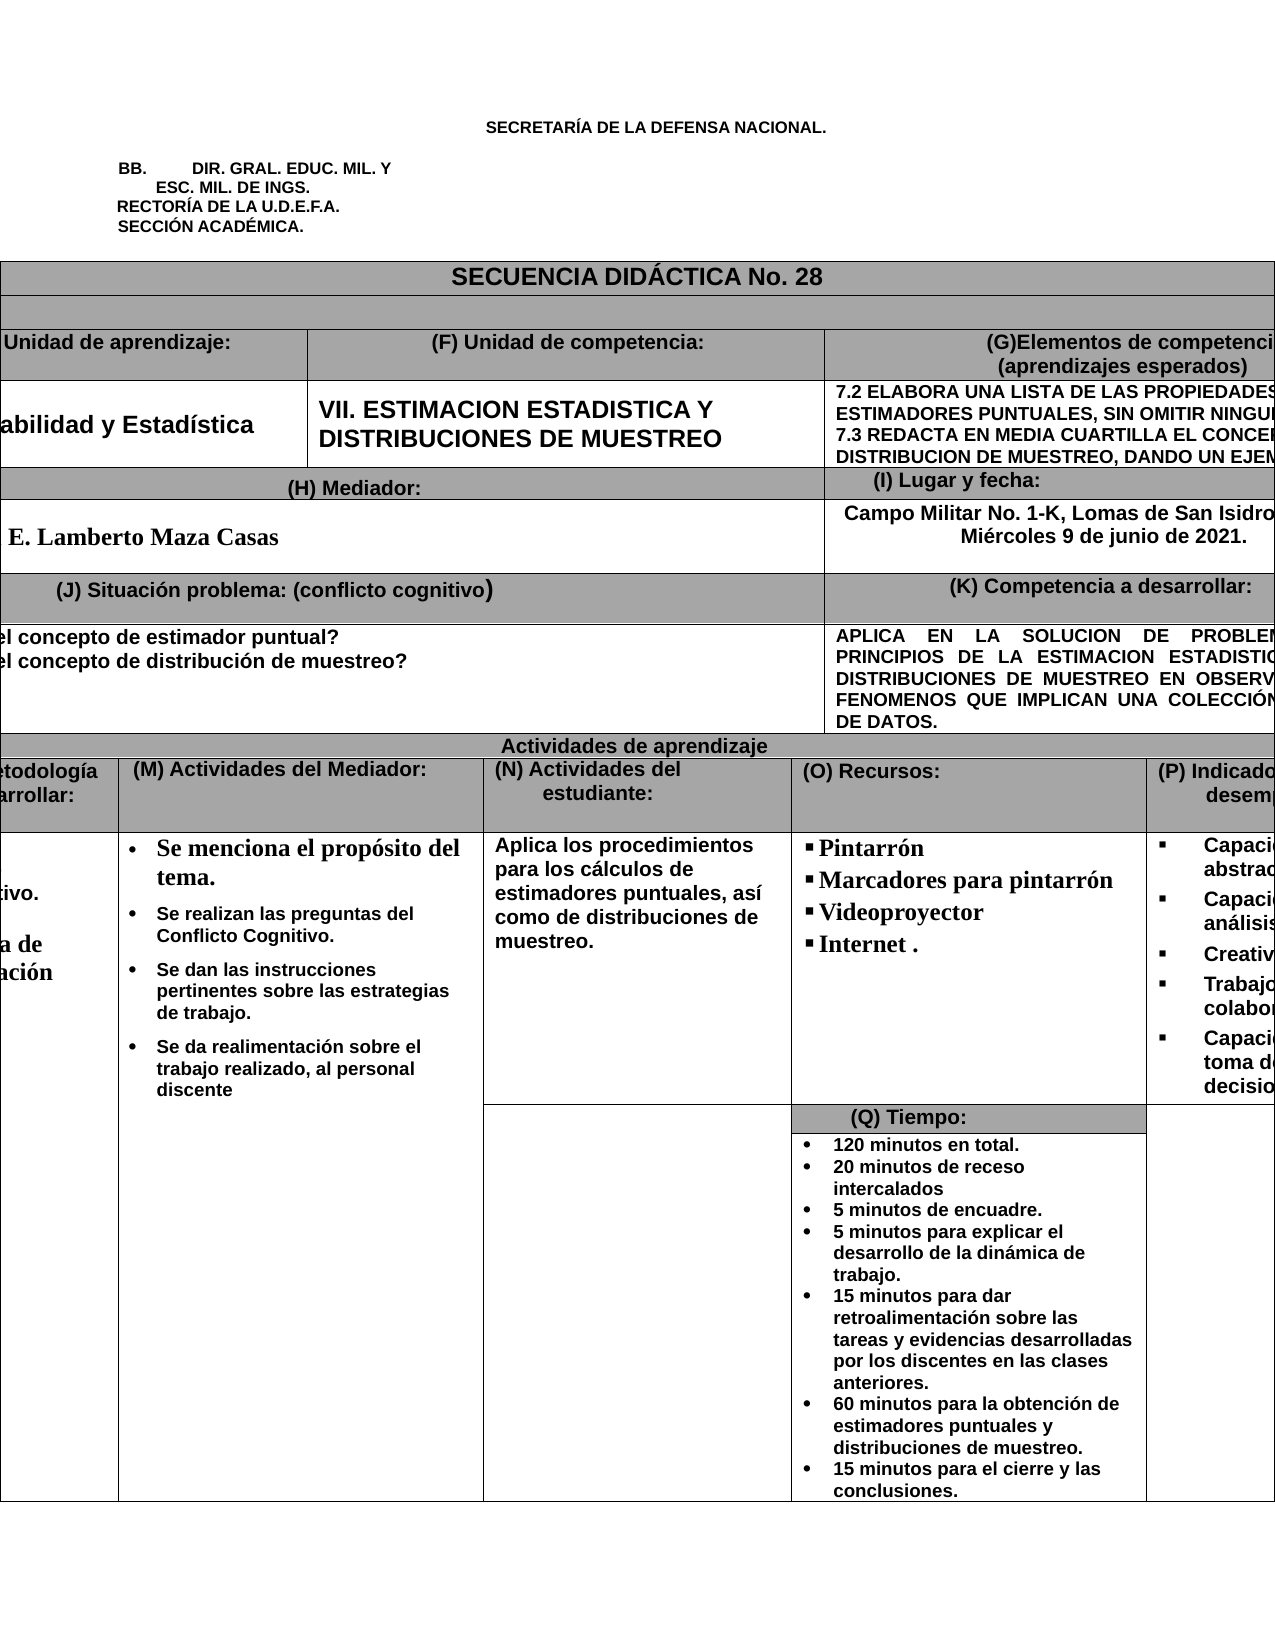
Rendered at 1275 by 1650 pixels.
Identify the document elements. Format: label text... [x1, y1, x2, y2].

table_cell [484, 1105, 791, 1501]
text RECTORÍA DE LA U.D.E.F.A. SECCIÓN ACADÉMICA. [117, 197, 1157, 236]
table_cell (P) Indicadores de desempeño: [1147, 759, 1274, 832]
table_cell ¿Cuál es el concepto de estimador puntual? ¿Cuál es el concepto de distribución de muestreo? [1, 625, 824, 732]
table_cell Aplica los procedimientos para los cálculos de estimadores puntuales, así como de distribuciones de muestreo. [484, 833, 791, 1104]
table_cell Pintarrón Marcadores para pintarrón Videoproyector Internet . [792, 833, 1146, 1104]
table_cell 7.2 ELABORA UNA LISTA DE LAS PROPIEDADES DE LOS ESTIMADORES PUNTUALES, SIN OMITIR NINGUNA 7.3 REDACTA EN MEDIA CUARTILLA EL CONCEPTO DE DISTRIBUCION DE MUESTREO, DANDO UN EJEMPLO. [825, 381, 1274, 467]
table_cell C. I.I. en E. Lamberto Maza Casas [1, 500, 824, 572]
table_cell VII. ESTIMACION ESTADISTICA Y DISTRIBUCIONES DE MUESTREO [308, 381, 824, 467]
table_cell Capacidad de abstracción. Capacidad de análisis. Creatividad. Trabajo colaborativo. Capacidad de toma de decisiones. [1147, 833, 1274, 1104]
table_cell Campo Militar No. 1-K, Lomas de San Isidro, México, Miércoles 9 de junio de 2021. [825, 500, 1274, 572]
table_cell (L) Metodología a desarrollar: [1, 759, 118, 832]
table_cell APLICA EN LA SOLUCION DE PROBLEMAS LOS PRINCIPIOS DE LA ESTIMACION ESTADISTICA Y LAS DISTRIBUCIONES DE MUESTREO EN OBSERVACION DE FENOMENOS QUE IMPLICAN UNA COLECCIÓN GRANDE DE DATOS. [825, 625, 1274, 732]
table_cell (I) Lugar y fecha: [825, 468, 1274, 499]
table_cell (G)Elementos de competencia: (aprendizajes esperados) [825, 330, 1274, 380]
table_cell (H) Mediador: [1, 468, 824, 499]
table_cell Método Expositivo. Técnica de Explicación Oral. [1, 833, 118, 1501]
text SECRETARÍA DE LA DEFENSA NACIONAL. [156, 118, 1157, 137]
table_cell (Q) Tiempo: [792, 1105, 1146, 1133]
table_cell (J) Situación problema: (conflicto cognitivo) [1, 574, 824, 623]
table_cell Probabilidad y Estadística [1, 381, 307, 467]
table_cell (E) Unidad de aprendizaje: [1, 330, 307, 380]
table_cell 120 minutos en total. 20 minutos de receso intercalados 5 minutos de encuadre. 5 minutos para explicar el desarrollo de la dinámica de trabajo. 15 minutos para dar retroalimentación sobre las tareas y evidencias desarrolladas por los discentes en las clases anteriores. 60 minutos para la obtención de estimadores puntuales y distribuciones de muestreo. 15 minutos para el cierre y las conclusiones. [792, 1134, 1146, 1501]
table_cell [1, 296, 1274, 329]
table_cell Actividades de aprendizaje [1, 734, 1274, 757]
table_cell (N) Actividades del estudiante: [484, 759, 791, 832]
table_cell (K) Competencia a desarrollar: [825, 574, 1274, 623]
table_cell [1147, 1105, 1274, 1501]
table_cell Se menciona el propósito del tema. Se realizan las preguntas del Conflicto Cognitivo. Se dan las instrucciones pertinentes sobre las estrategias de trabajo. Se da realimentación sobre el trabajo realizado, al personal discente [119, 833, 483, 1501]
table_cell (O) Recursos: [792, 759, 1146, 832]
table_header SECUENCIA DIDÁCTICA No. 28 [1, 262, 1274, 295]
list DIR. GRAL. EDUC. MIL. Y ESC. MIL. DE INGS. [118, 159, 1157, 197]
table_cell (F) Unidad de competencia: [308, 330, 824, 380]
table_cell (M) Actividades del Mediador: [119, 759, 483, 832]
